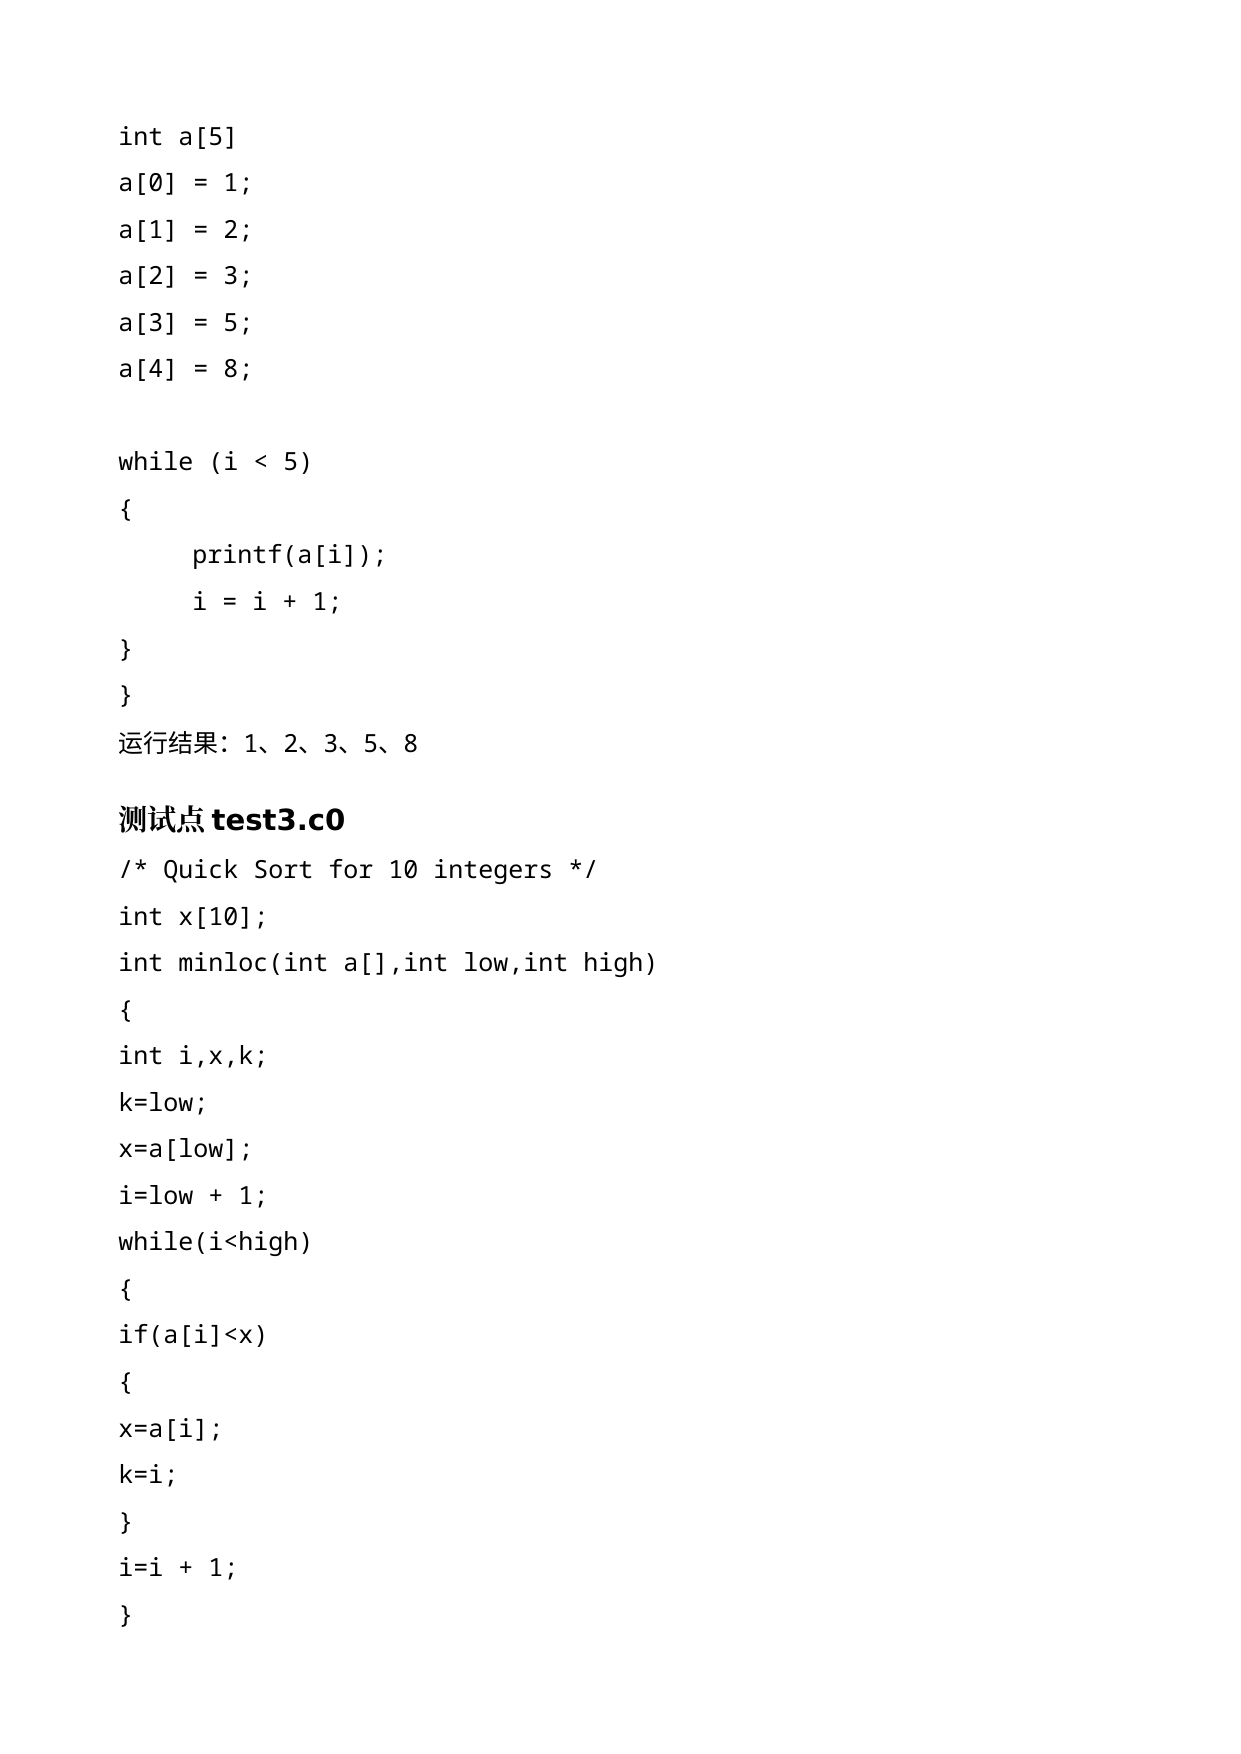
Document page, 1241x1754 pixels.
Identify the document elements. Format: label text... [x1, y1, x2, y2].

text i = i + 1; [118, 584, 1122, 618]
text 运行结果：1、2、3、5、8 [118, 723, 1122, 760]
text k=i; [118, 1457, 1122, 1491]
text { [118, 991, 1122, 1025]
text i=i + 1; [118, 1550, 1122, 1584]
text } [118, 630, 1122, 664]
text a[1] = 2; [118, 211, 1122, 245]
text x=a[i]; [118, 1410, 1122, 1444]
text int i,x,k; [118, 1038, 1122, 1072]
text { [118, 1271, 1122, 1305]
text } [118, 677, 1122, 711]
text x=a[low]; [118, 1131, 1122, 1165]
text i=low + 1; [118, 1177, 1122, 1212]
text if(a[i]<x) [118, 1317, 1122, 1351]
text int minloc(int a[],int low,int high) [118, 945, 1122, 979]
text /* Quick Sort for 10 integers */ [118, 852, 1122, 886]
text k=low; [118, 1084, 1122, 1118]
text while (i < 5) [118, 444, 1122, 478]
subtitle 测试点test3.c0 [118, 797, 1122, 839]
text int a[5] [118, 118, 1122, 152]
text { [118, 491, 1122, 525]
text a[2] = 3; [118, 258, 1122, 292]
text } [118, 1597, 1122, 1631]
text int x[10]; [118, 898, 1122, 932]
text while(i<high) [118, 1224, 1122, 1258]
text { [118, 1364, 1122, 1398]
text } [118, 1503, 1122, 1537]
text a[0] = 1; [118, 165, 1122, 199]
text a[3] = 5; [118, 304, 1122, 338]
text a[4] = 8; [118, 351, 1122, 385]
text printf(a[i]); [118, 537, 1122, 571]
